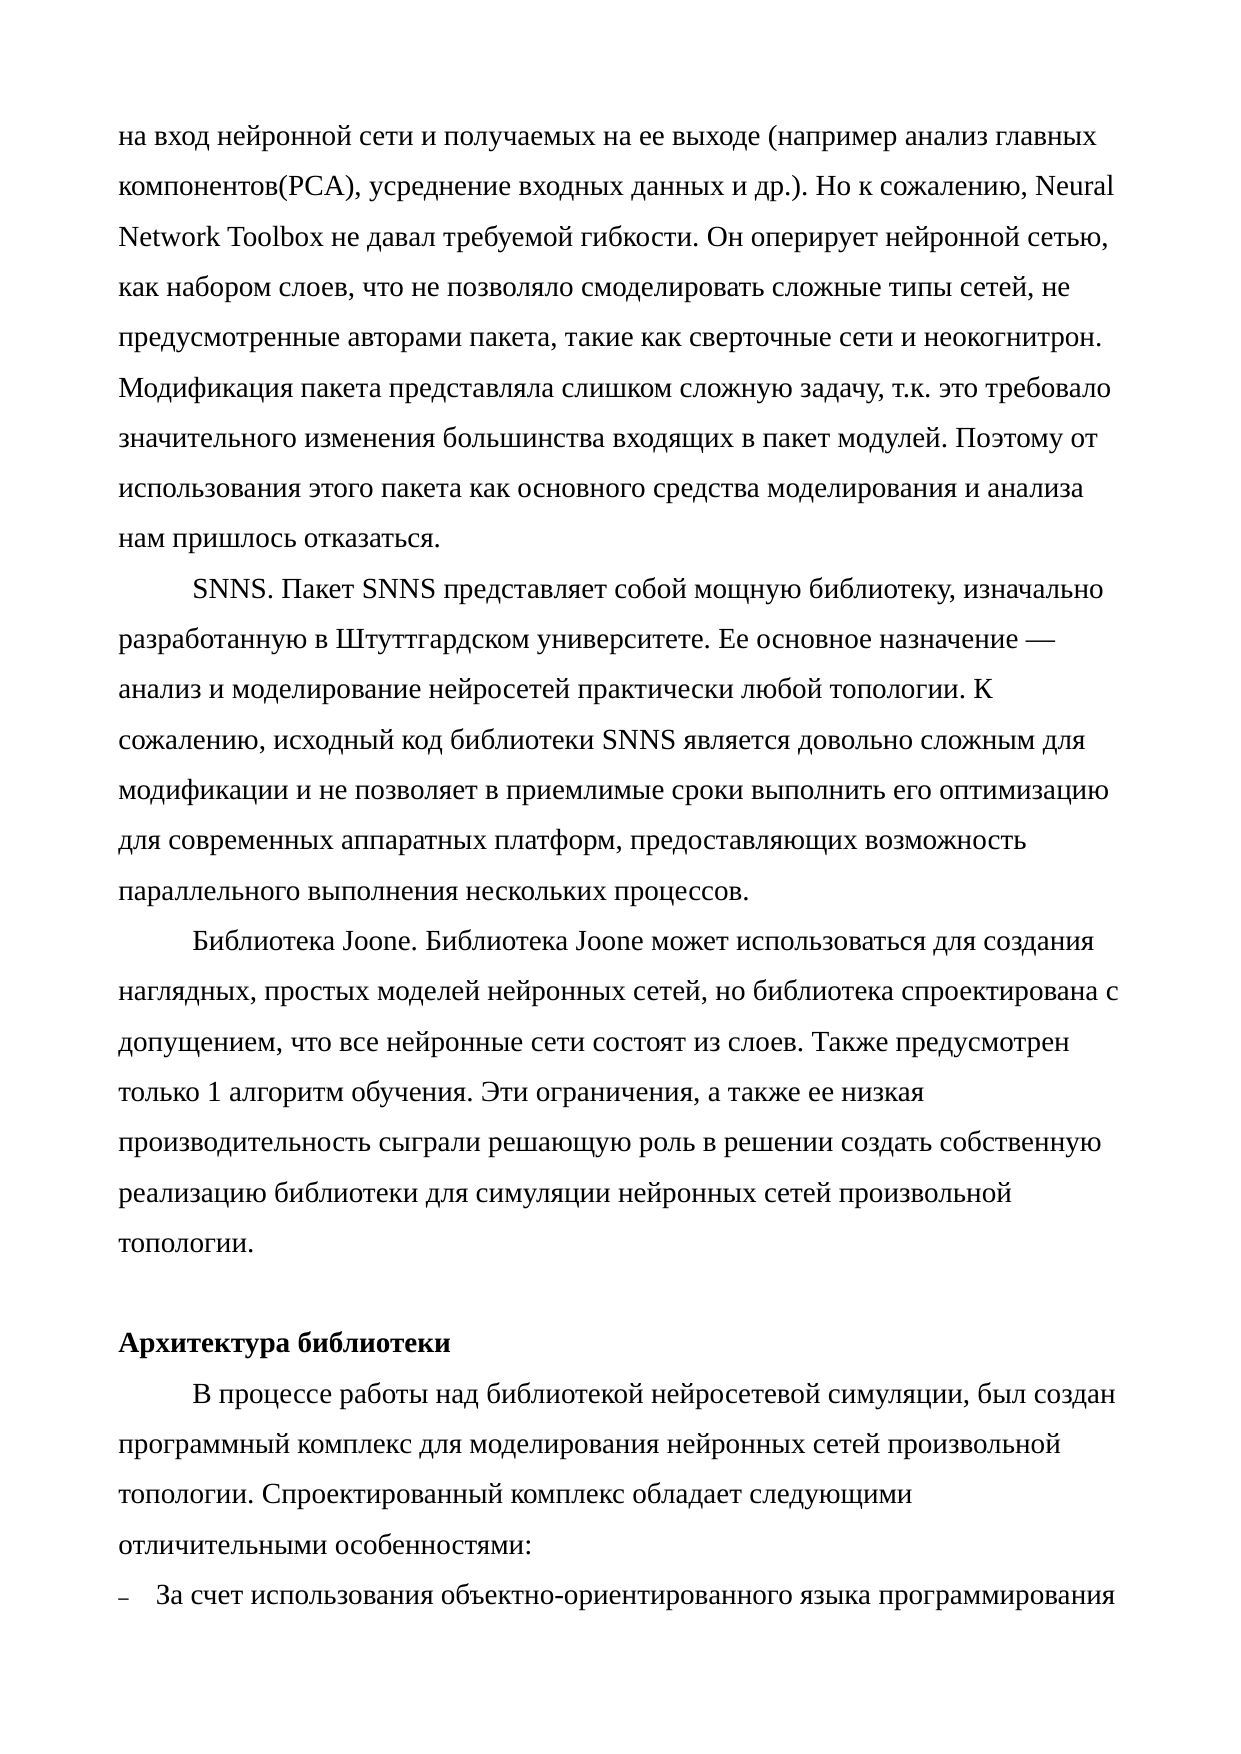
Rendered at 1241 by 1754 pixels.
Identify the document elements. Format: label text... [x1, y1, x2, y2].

text В процессе работы над библиотекой нейросетевой симуляции, был создан программный комплекс для моделирования нейронных сетей произвольной топологии. Спроектированный комплекс обладает следующими отличительными особенностями: [118, 1376, 1122, 1560]
text Библиотека Joone. Библиотека Joone может использоваться для создания наглядных, простых моделей нейронных сетей, но библиотека спроектирована с допущением, что все нейронные сети состоят из слоев. Также предусмотрен только 1 алгоритм обучения. Эти ограничения, а также ее низкая производительность сыграли решающую роль в решении создать собственную реализацию библиотеки для симуляции нейронных сетей произвольной топологии. [118, 923, 1122, 1258]
text на вход нейронной сети и получаемых на ее выходе (например анализ главных компонентов(PCA), усреднение входных данных и др.). Но к сожалению, Neural Network Toolbox не давал требуемой гибкости. Он оперирует нейронной сетью, как набором слоев, что не позволяло смоделировать сложные типы сетей, не предусмотренные авторами пакета, такие как сверточные сети и неокогнитрон. Модификация пакета представляла слишком сложную задачу, т.к. это требовало значительного изменения большинства входящих в пакет модулей. Поэтому от использования этого пакета как основного средства моделирования и анализа нам пришлось отказаться. [118, 118, 1122, 554]
list За счет использования объектно-ориентированного языка программирования [118, 1577, 1122, 1611]
text SNNS. Пакет SNNS представляет собой мощную библиотеку, изначально разработанную в Штуттгардском университете. Ее основное назначение — анализ и моделирование нейросетей практически любой топологии. К сожалению, исходный код библиотеки SNNS является довольно сложным для модификации и не позволяет в приемлимые сроки выполнить его оптимизацию для современных аппаратных платформ, предоставляющих возможность параллельного выполнения нескольких процессов. [118, 571, 1122, 906]
text Архитектура библиотеки [118, 1326, 1122, 1359]
